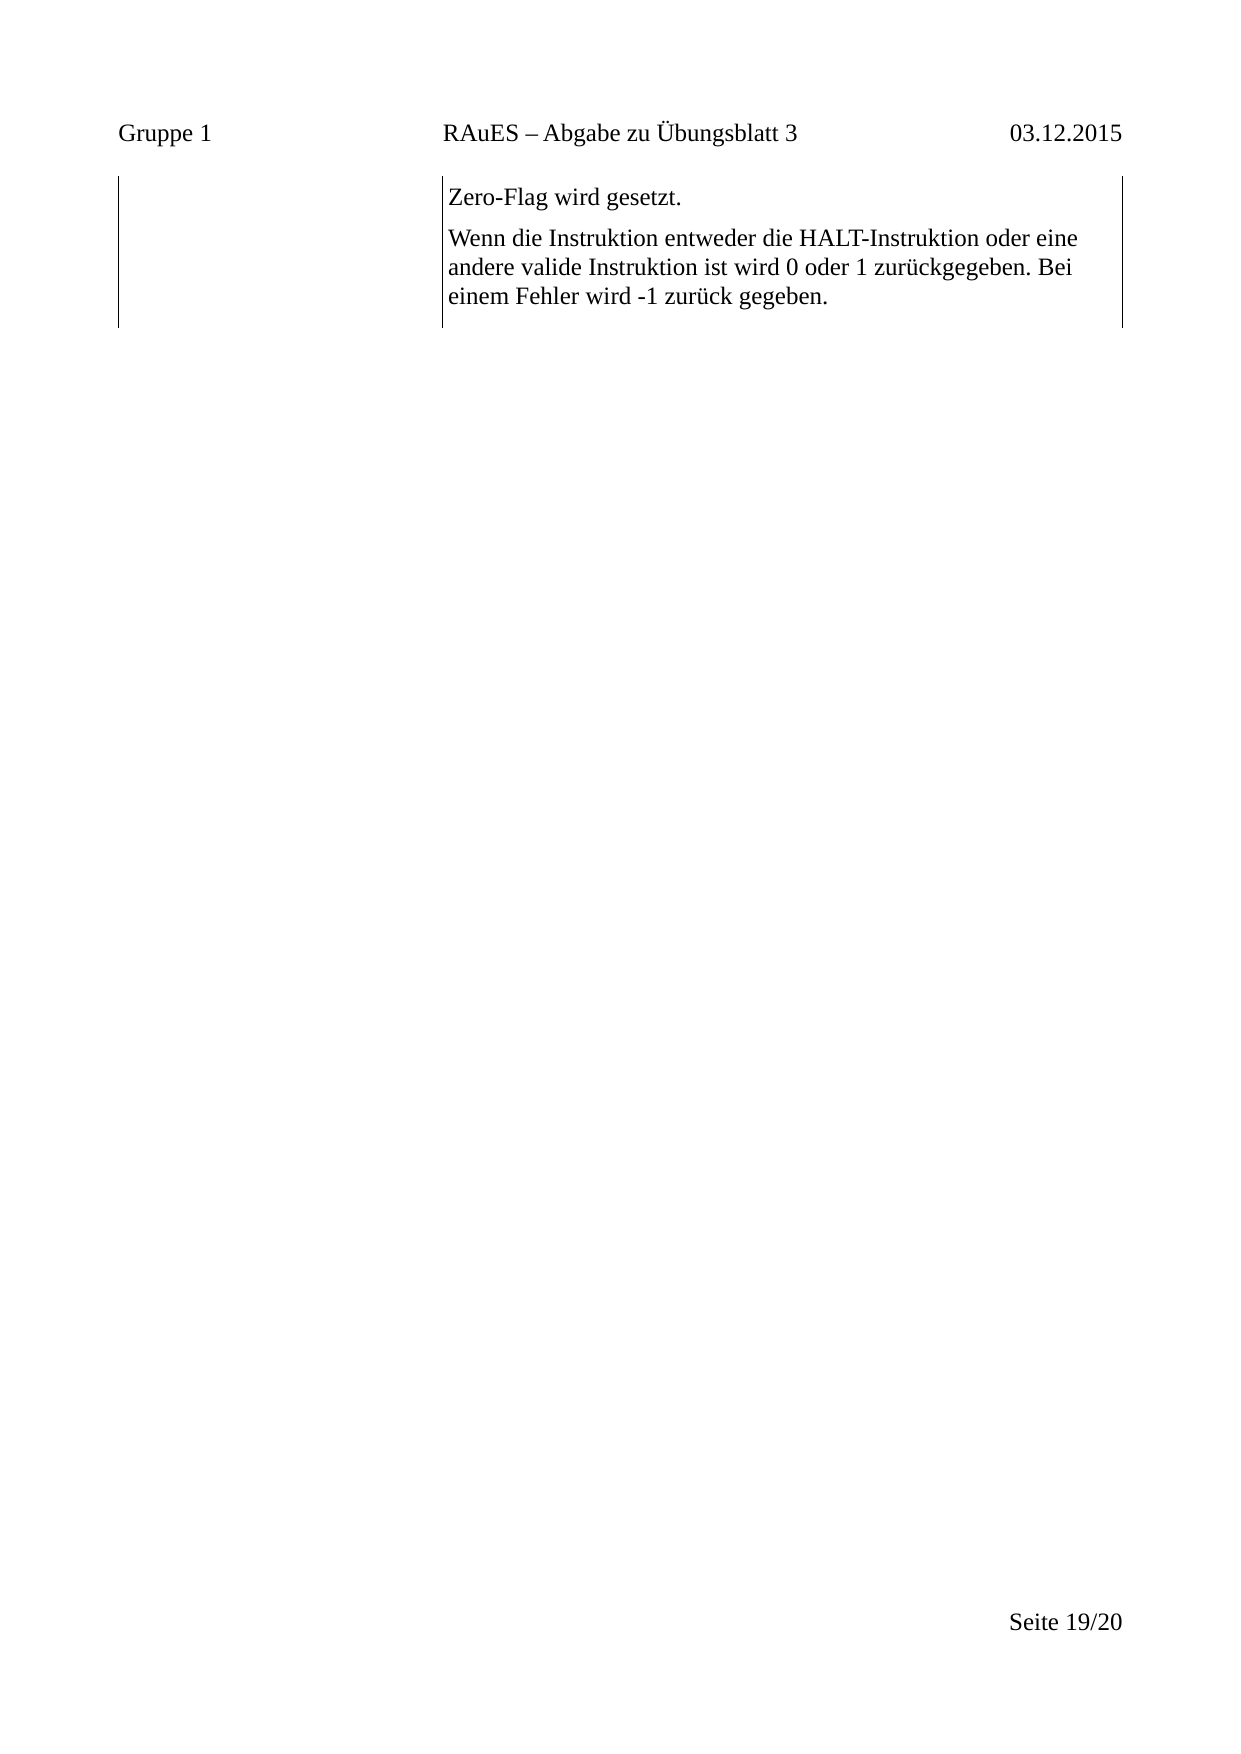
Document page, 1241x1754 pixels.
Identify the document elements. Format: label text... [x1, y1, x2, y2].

table_cell [119, 176, 442, 328]
table_cell Zero-Flag wird gesetzt. Wenn die Instruktion entweder die HALT-Instruktion oder eine andere valide Instruktion ist wird 0 oder 1 zurückgegeben. Bei einem Fehler wird -1 zurück gegeben. [443, 176, 1122, 328]
